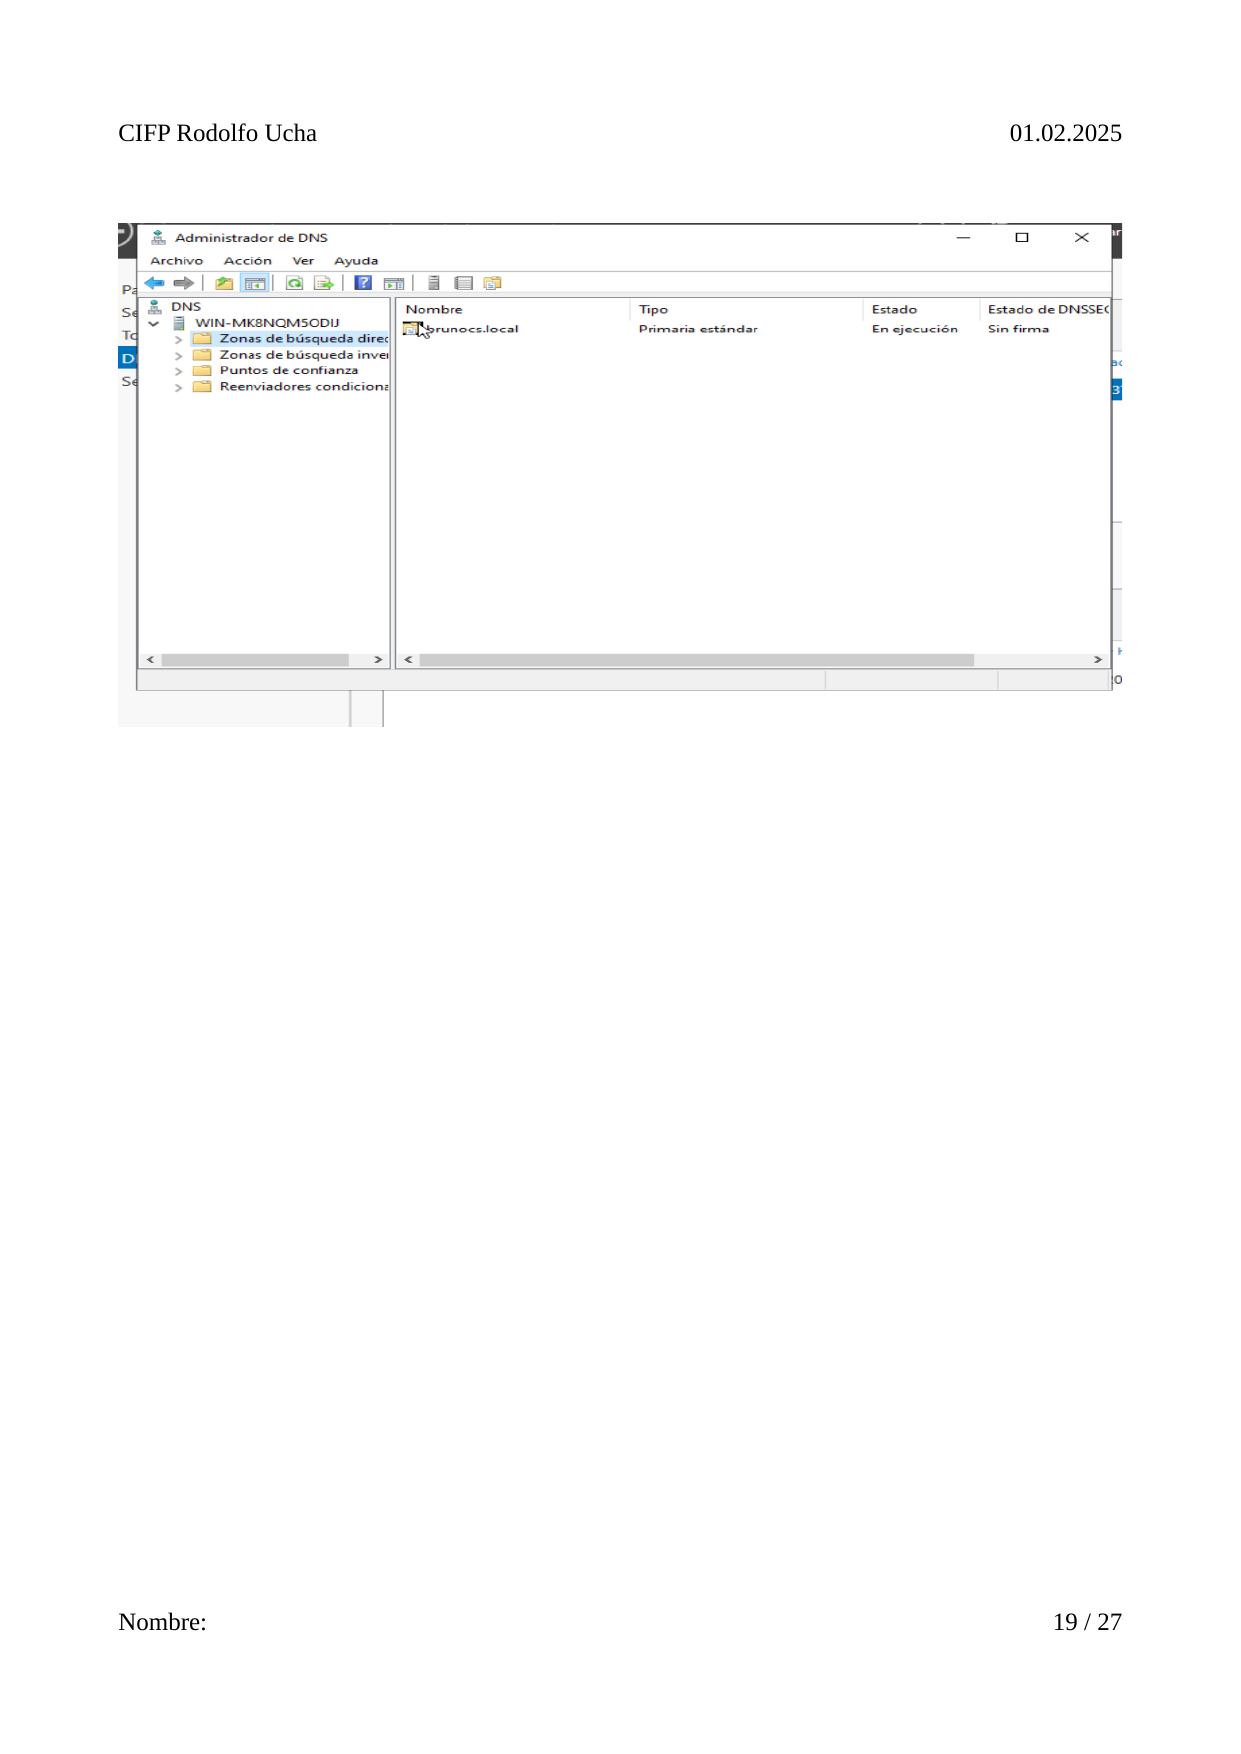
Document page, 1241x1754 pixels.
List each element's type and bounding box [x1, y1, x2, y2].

picture [118, 223, 1123, 727]
